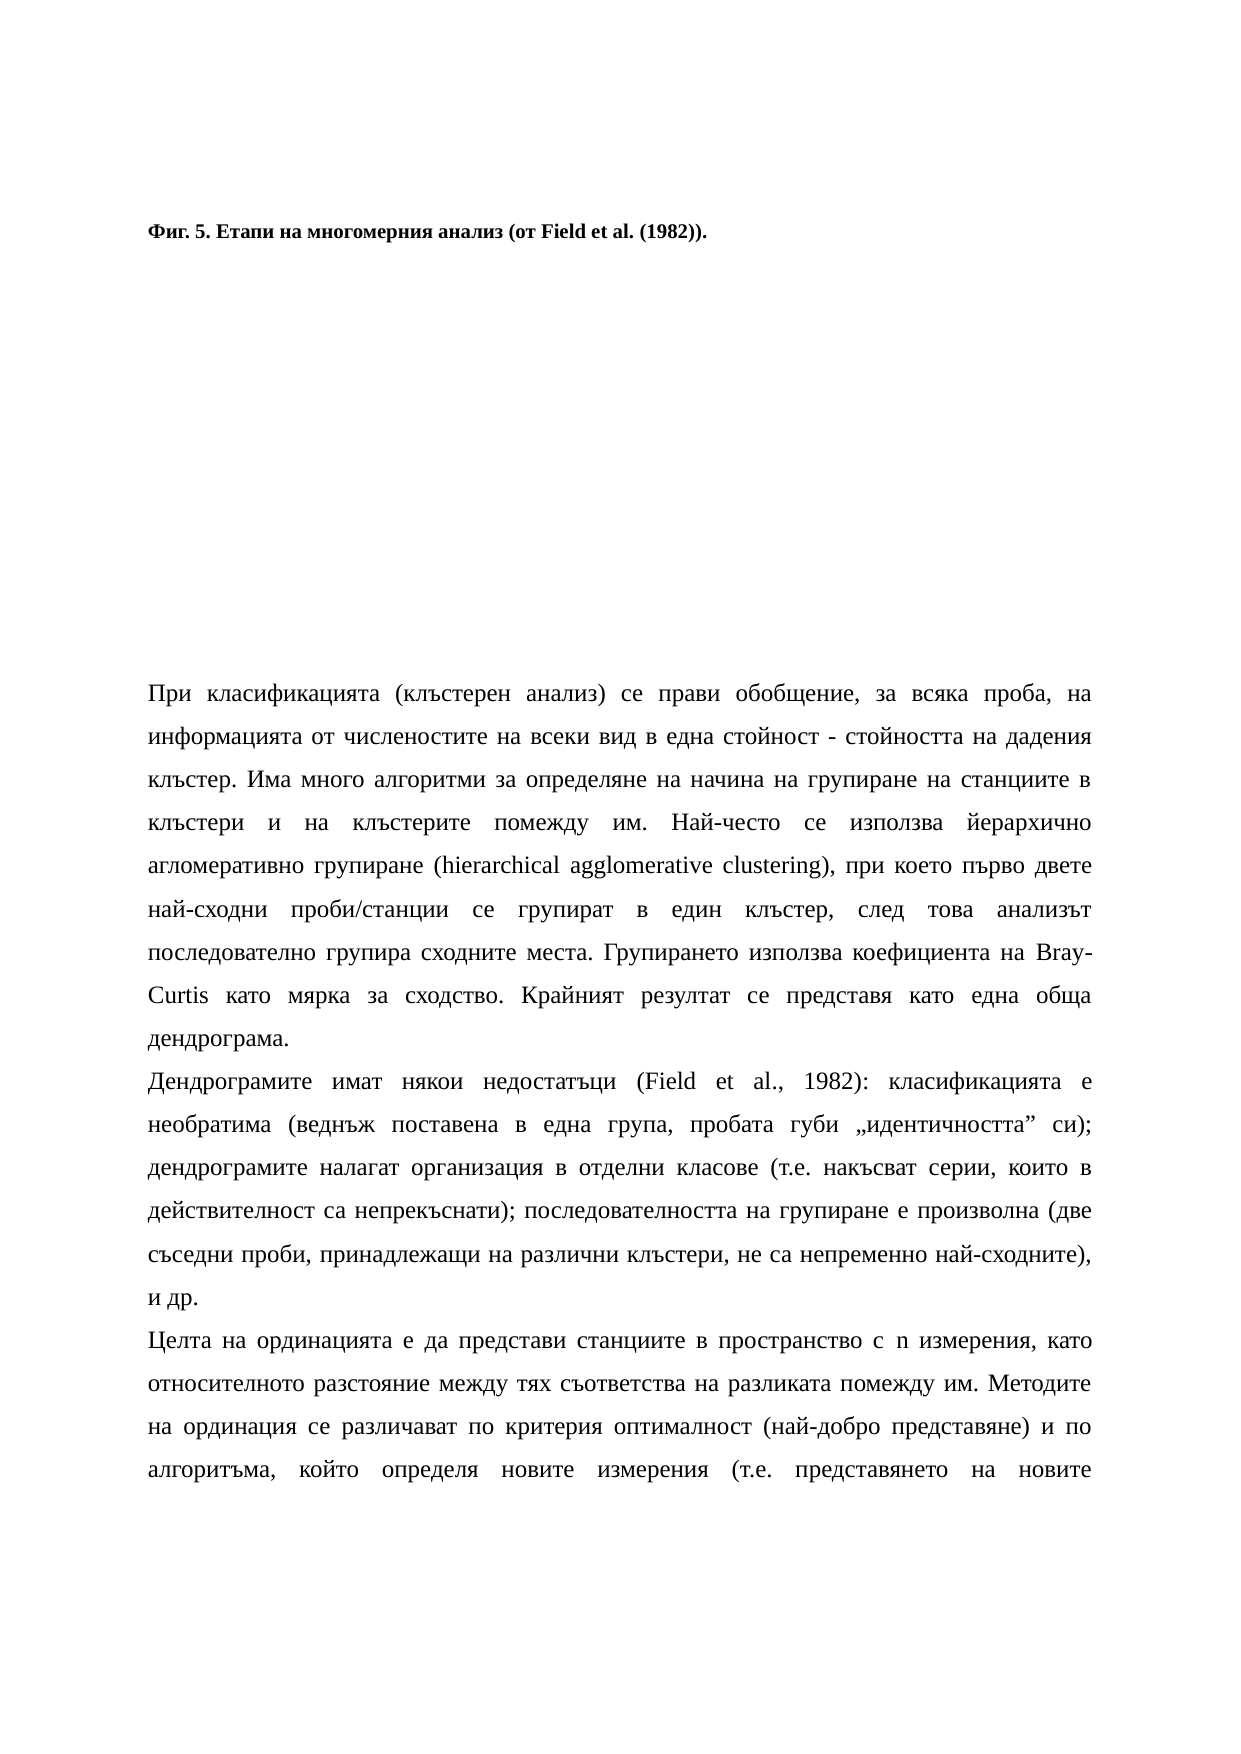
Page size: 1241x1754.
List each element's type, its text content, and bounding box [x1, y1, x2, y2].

text Фиг. 5. Етапи на многомерния анализ (от Field et al. (1982)). [148, 219, 1093, 243]
text При класификацията (клъстерен анализ) се прави обобщение, за всяка проба, на информацията от численостите на всеки вид в една стойност - стойността на дадения клъстер. Има много алгоритми за определяне на начина на групиране на станциите в клъстери и на клъстерите помежду им. Най-често се използва йерархично агломеративно групиране (hierarchical agglomerative clustering), при което първо двете най-сходни проби/станции се групират в един клъстер, след това анализът последователно групира сходните места. Групирането използва коефициента на Bray-Curtis като мярка за сходство. Крайният резултат се представя като една обща дендрограма. [148, 678, 1093, 1052]
text Целта на ординацията е да представи станциите в пространство с n измерения, като относителното разстояние между тях съответства на разликата помежду им. Методите на ординация се различават по критерия оптималност (най-добро представяне) и по алгоритъма, който определя новите измерения (т.е. представянето на новите [148, 1325, 1093, 1483]
text Дендрограмите имат някои недостатъци (Field et al., 1982): класификацията е необратима (веднъж поставена в една група, пробата губи „идентичността” си); дендрограмите налагат организация в отделни класове (т.е. накъсват серии, които в действителност са непрекъснати); последователността на групиране е произволна (две съседни проби, принадлежащи на различни клъстери, не са непременно най-сходните), и др. [148, 1066, 1093, 1311]
